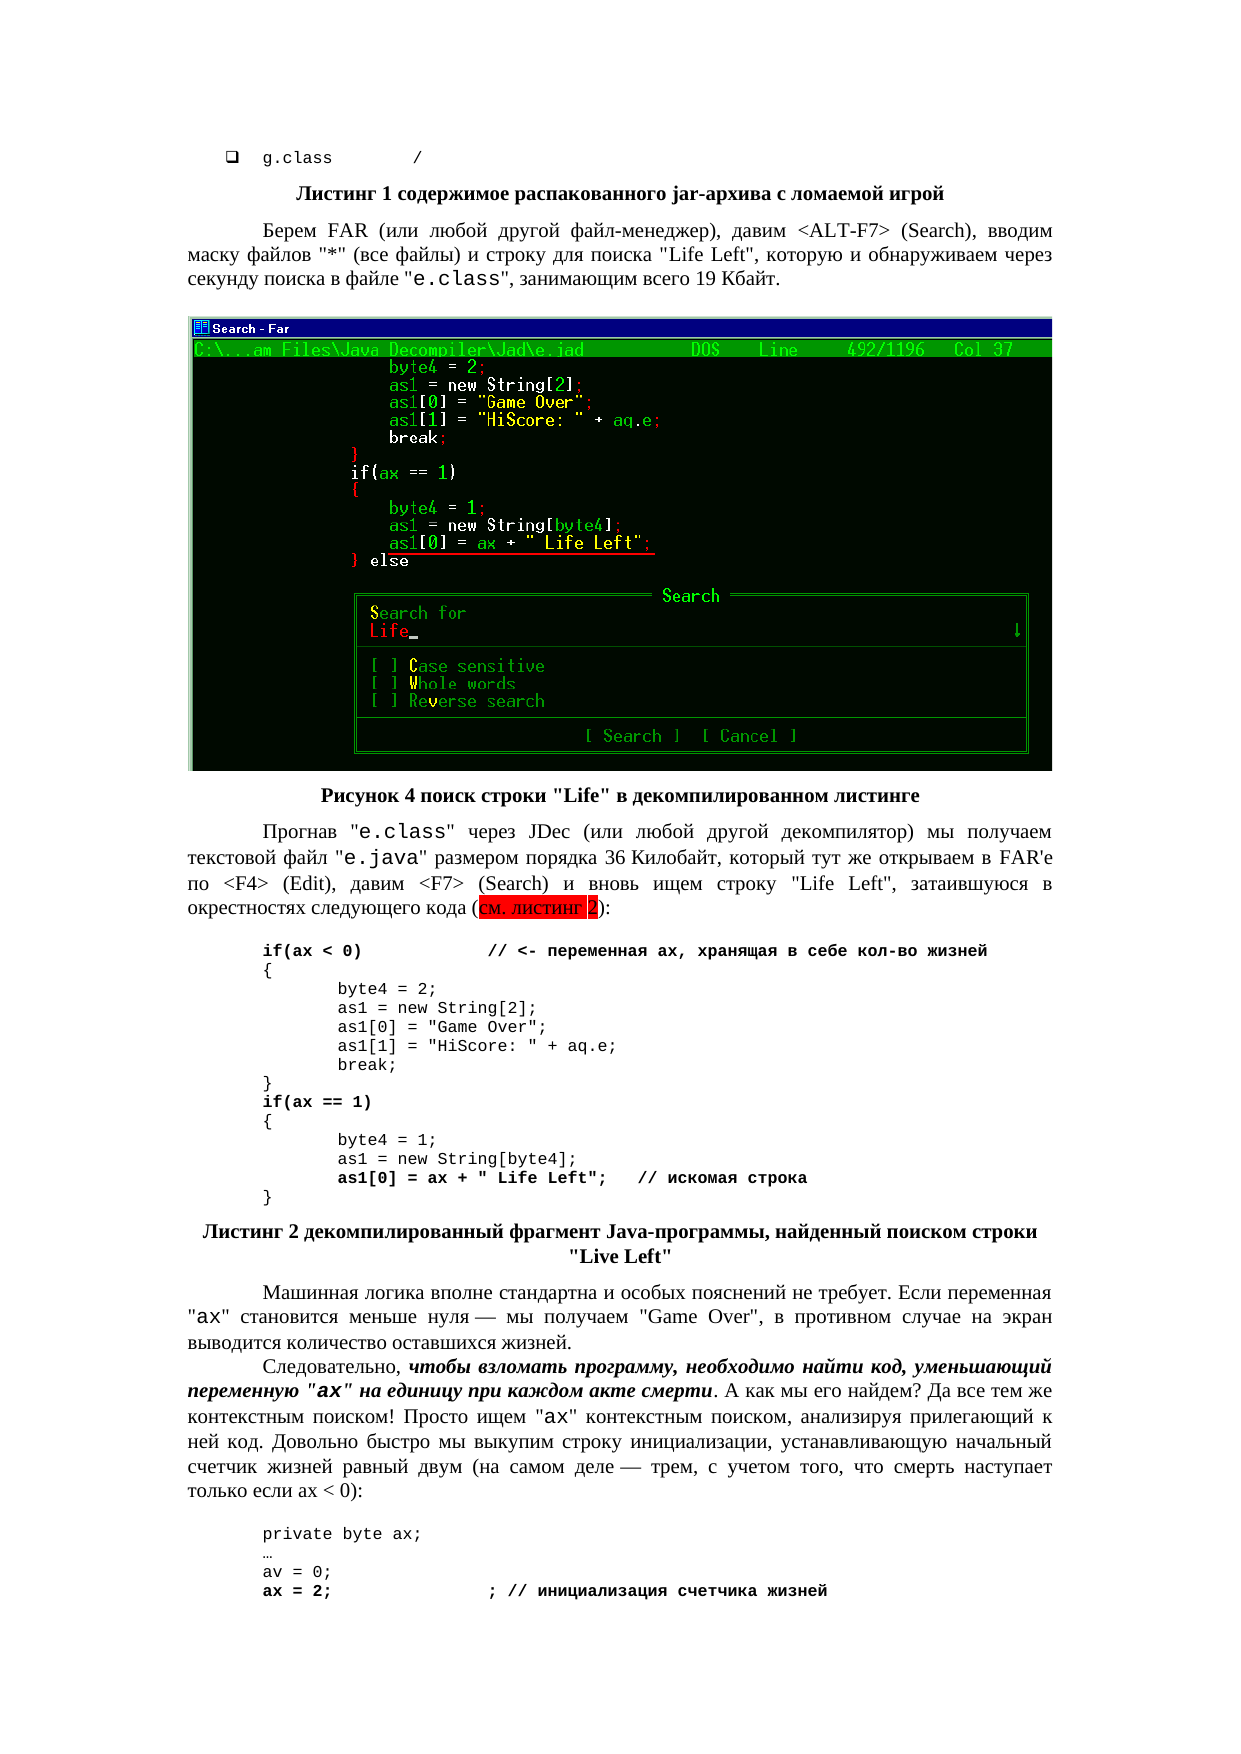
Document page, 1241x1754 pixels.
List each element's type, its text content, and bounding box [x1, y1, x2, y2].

text as1[1] = "HiScore: " + aq.e; [187, 1037, 1053, 1056]
text Прогнав "e.class" через JDec (или любой другой декомпилятор) мы получаем текстовой файл "e.java" размером порядка 36 Килобайт, который тут же открываем в FAR'е по <F4> (Edit), давим <F7> (Search) и вновь ищем строку "Life Left", затаившуюся в окрестностях следующего кода (см. листинг 2): [187, 819, 1053, 919]
text as1 = new String[byte4]; [187, 1150, 1053, 1169]
text Рисунок 4 поиск строки "Life" в декомпилированном листинге [187, 783, 1053, 807]
text Листинг 1 содержимое распакованного jar-архива с ломаемой игрой [187, 181, 1053, 205]
text Листинг 2 декомпилированный фрагмент Java-программы, найденный поиском строки "Live Left" [187, 1219, 1053, 1268]
text if(ax < 0) // <- переменная ax, хранящая в себе кол-во жизней [187, 943, 1053, 962]
text Берем FAR (или любой другой файл-менеджер), давим <ALT-F7> (Search), вводим маску файлов "*" (все файлы) и строку для поиска "Life Left", которую и обнаруживаем через секунду поиска в файле "e.class", занимающим всего 19 Кбайт. [187, 218, 1053, 292]
text Следовательно, чтобы взломать программу, необходимо найти код, уменьшающий переменную "ax" на единицу при каждом акте смерти. А как мы его найдем? Да все тем же контекстным поиском! Просто ищем "ax" контекстным поиском, анализируя прилегающий к ней код. Довольно быстро мы выкупим строку инициализации, устанавливающую начальный счетчик жизней равный двум (на самом деле — трем, с учетом того, что смерть наступает только если ax < 0): [187, 1354, 1053, 1502]
text break; [187, 1056, 1053, 1075]
text private byte ax; [187, 1526, 1053, 1544]
text byte4 = 2; [187, 981, 1053, 999]
text as1[0] = "Game Over"; [187, 1018, 1053, 1037]
text { [187, 1113, 1053, 1132]
list g.class / [225, 150, 1053, 169]
text as1[0] = ax + " Life Left"; // искомая строка [187, 1169, 1053, 1188]
text … [187, 1544, 1053, 1563]
text ax = 2; ; // инициализация счетчика жизней [187, 1582, 1053, 1601]
text } [187, 1188, 1053, 1207]
text as1 = new String[2]; [187, 999, 1053, 1018]
text if(ax == 1) [187, 1094, 1053, 1113]
text byte4 = 1; [187, 1132, 1053, 1150]
text Машинная логика вполне стандартна и особых пояснений не требует. Если переменная "ax" становится меньше нуля — мы получаем "Game Over", в противном случае на экран выводится количество оставшихся жизней. [187, 1280, 1053, 1354]
text av = 0; [187, 1563, 1053, 1582]
picture [188, 316, 1053, 771]
text { [187, 962, 1053, 981]
text } [187, 1075, 1053, 1094]
